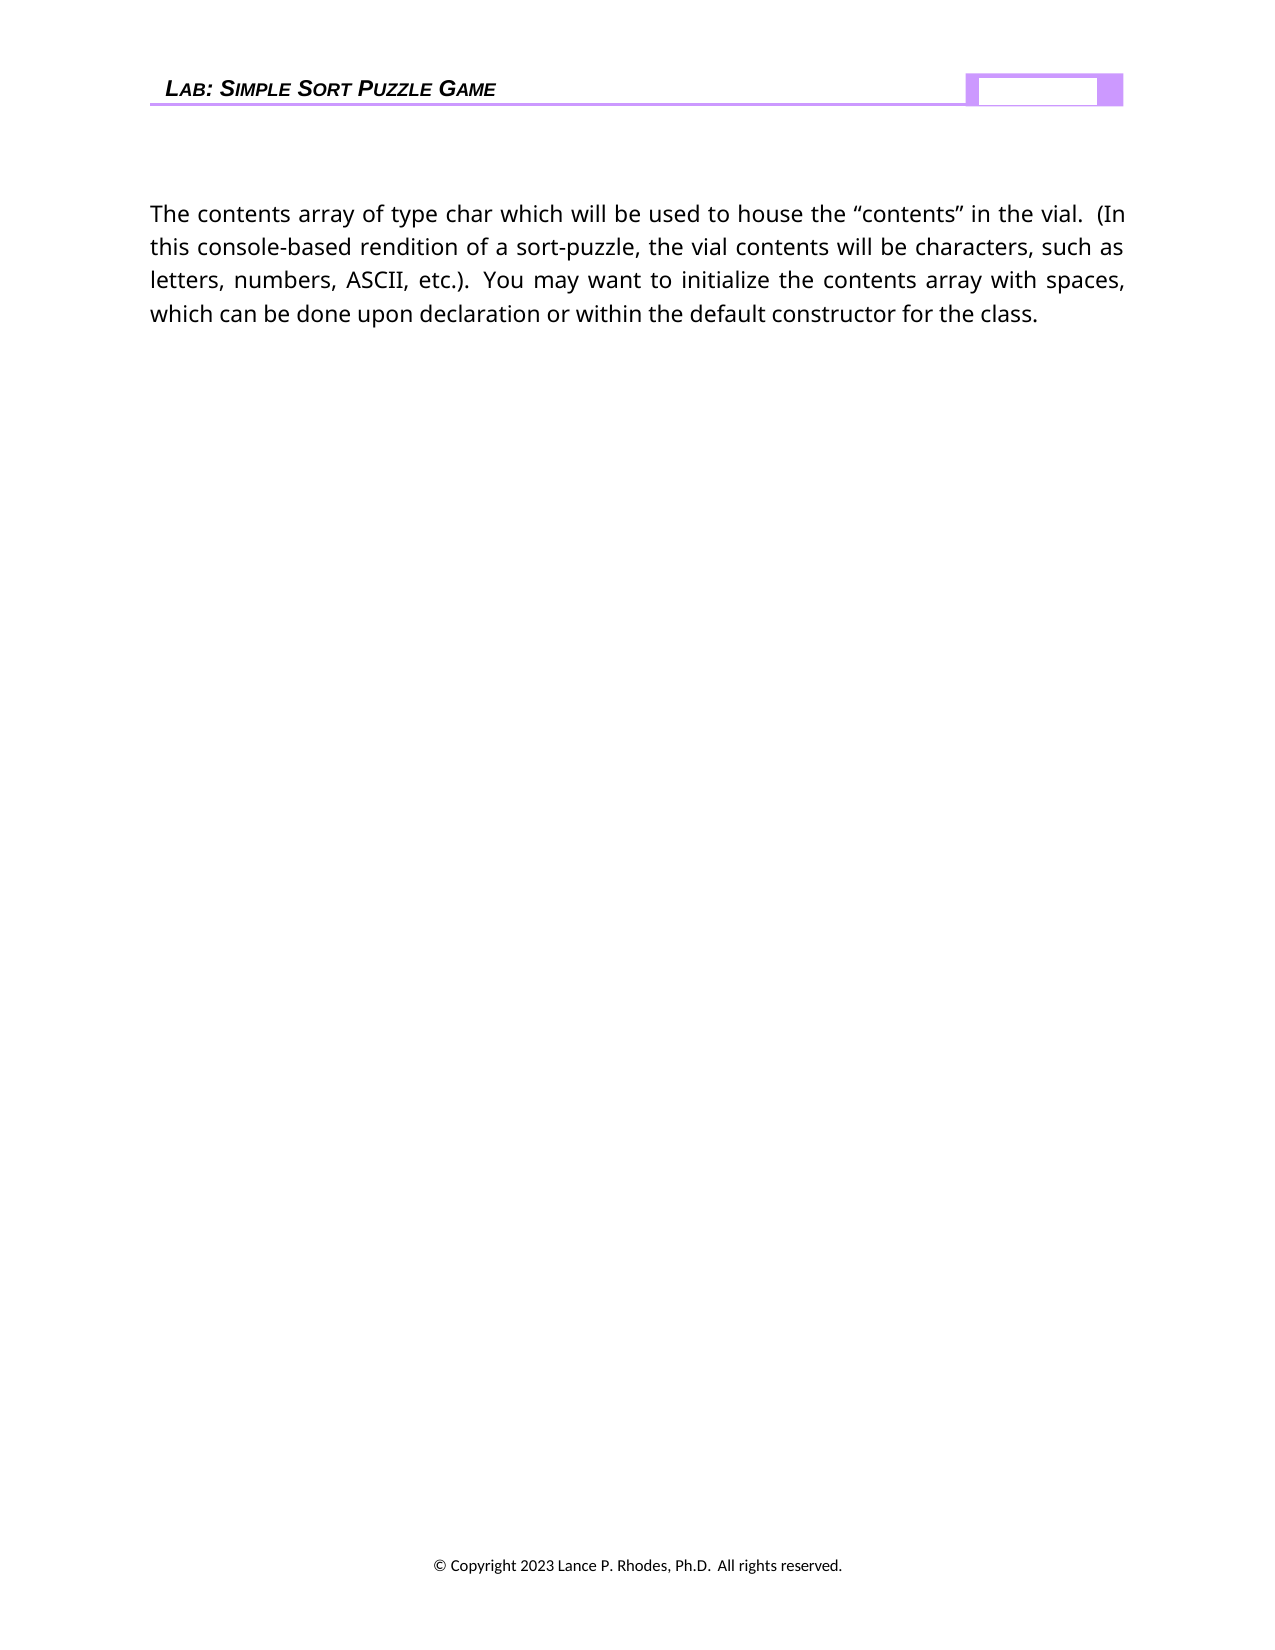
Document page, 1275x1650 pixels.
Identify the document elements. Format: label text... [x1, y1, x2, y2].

text The contents array of type char which will be used to house the “contents” in the vial. (In this console-based rendition of a sort-puzzle, the vial contents will be characters, such as letters, numbers, ASCII, etc.). You may want to initialize the contents array with spaces, which can be done upon declaration or within the default constructor for the class. [150, 197, 1126, 329]
